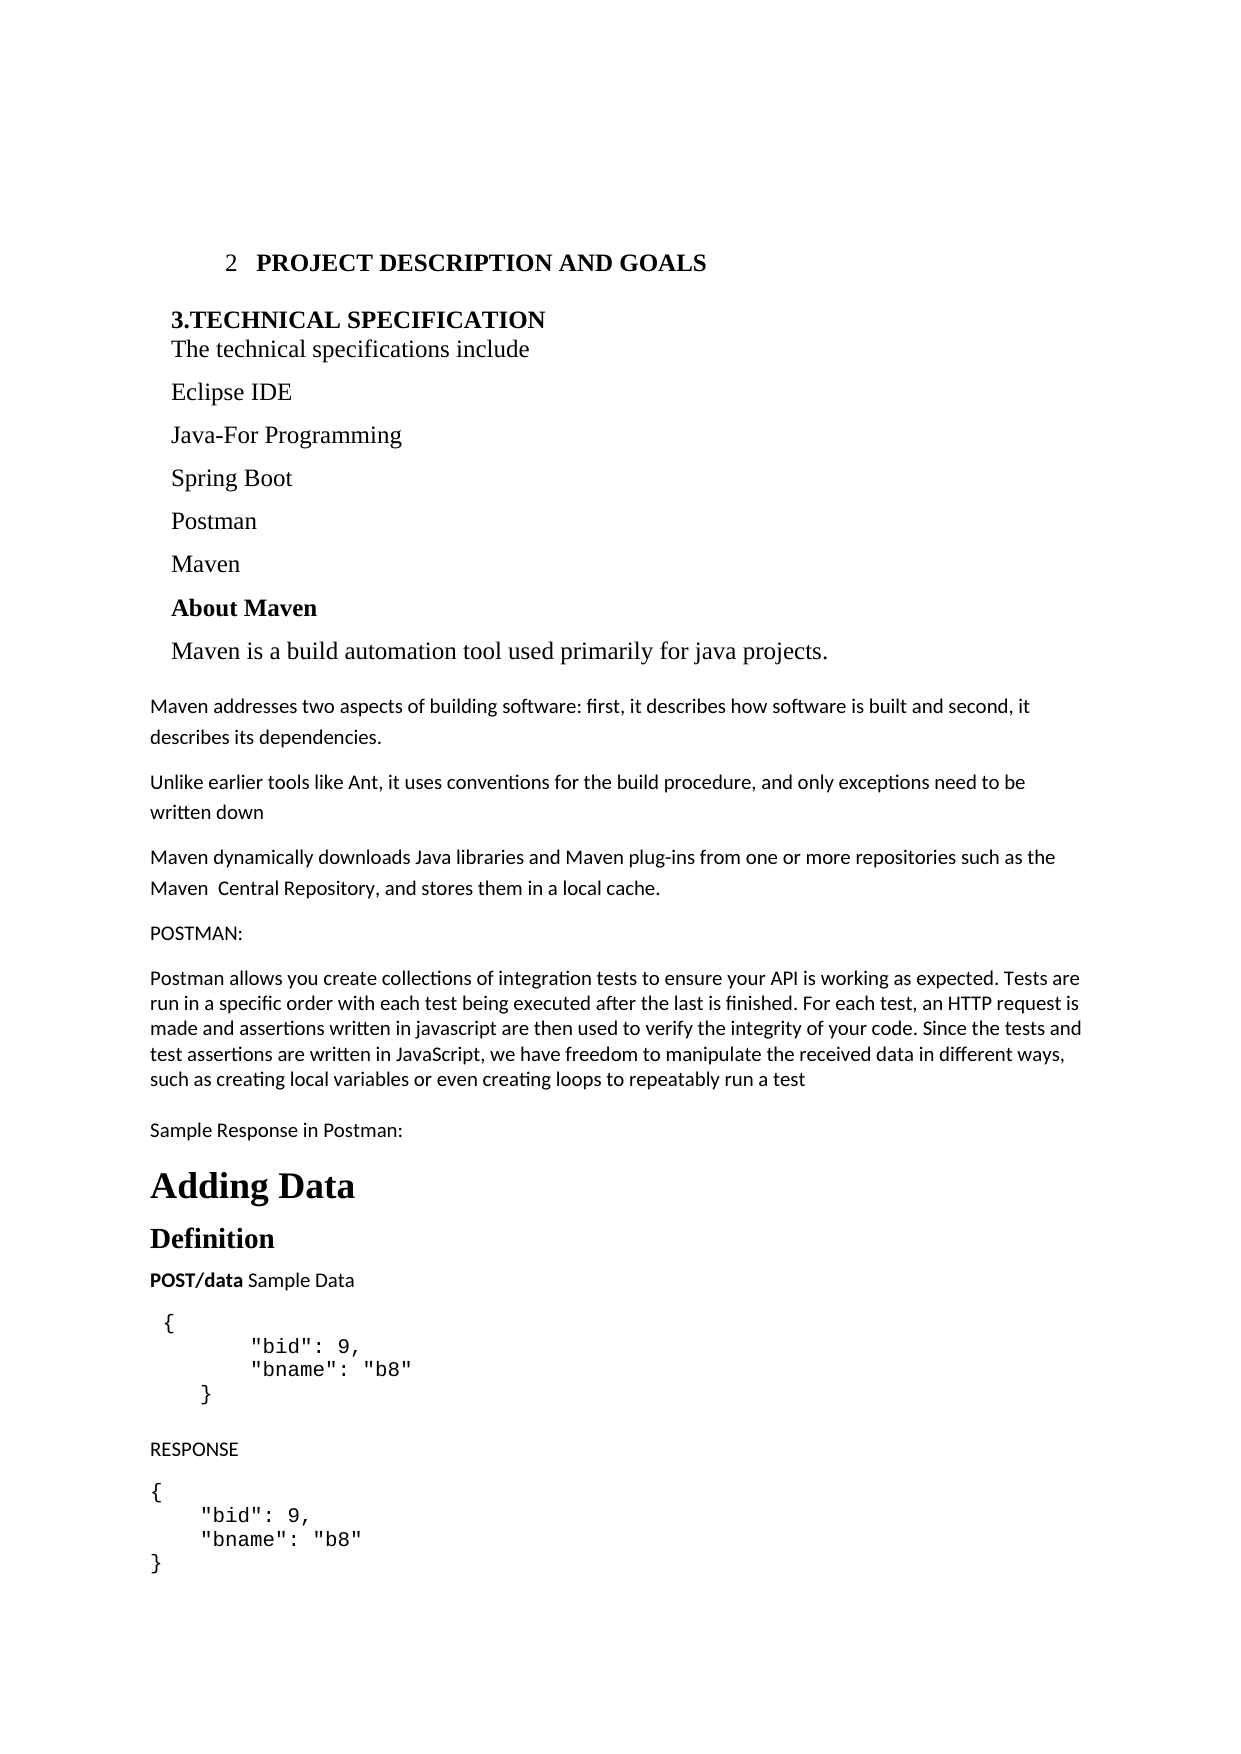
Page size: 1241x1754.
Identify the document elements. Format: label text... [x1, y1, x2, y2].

text "bname": "b8" [150, 1359, 1090, 1383]
text Spring Boot [171, 463, 1090, 492]
text POSTMAN: [150, 920, 1090, 945]
text RESPONSE [150, 1436, 1090, 1462]
text { [150, 1312, 1090, 1336]
text Postman allows you create collections of integration tests to ensure your API is working as expected. Tests are run in a specific order with each test being executed after the last is finished. For each test, an HTTP request is made and assertions written in javascript are then used to verify the integrity of your code. Since the tests and test assertions are written in JavaScript, we have freedom to manipulate the received data in different ways, such as creating local variables or even creating loops to repeatably run a test [150, 965, 1090, 1092]
subtitle Adding Data [150, 1163, 1090, 1207]
text { [150, 1481, 1090, 1505]
text About Maven [171, 593, 1090, 621]
text Sample Response in Postman: [150, 1117, 1090, 1143]
text Java-For Programming [171, 420, 1090, 449]
text Maven [171, 549, 1090, 578]
text 3.TECHNICAL SPECIFICATION [171, 305, 1090, 334]
text Postman [171, 506, 1090, 535]
text "bid": 9, [150, 1505, 1090, 1528]
text Unlike earlier tools like Ant, it uses conventions for the build procedure, and only exceptions need to be written down [150, 769, 1090, 825]
text Maven addresses two aspects of building software: first, it describes how software is built and second, it describes its dependencies. [150, 693, 1090, 749]
text Eclipse IDE [171, 377, 1090, 406]
text "bname": "b8" [150, 1528, 1090, 1552]
text } [150, 1383, 1090, 1407]
text 2 PROJECT DESCRIPTION AND GOALS [171, 248, 1090, 276]
text The technical specifications include [171, 334, 1090, 363]
text } [150, 1552, 1090, 1576]
text Maven is a build automation tool used primarily for java projects. [171, 636, 1090, 664]
text POST/data Sample Data [150, 1267, 1090, 1293]
text "bid": 9, [150, 1336, 1090, 1359]
subtitle Definition [150, 1221, 1090, 1255]
text Maven dynamically downloads Java libraries and Maven plug-ins from one or more repositories such as the Maven Central Repository, and stores them in a local cache. [150, 844, 1090, 900]
